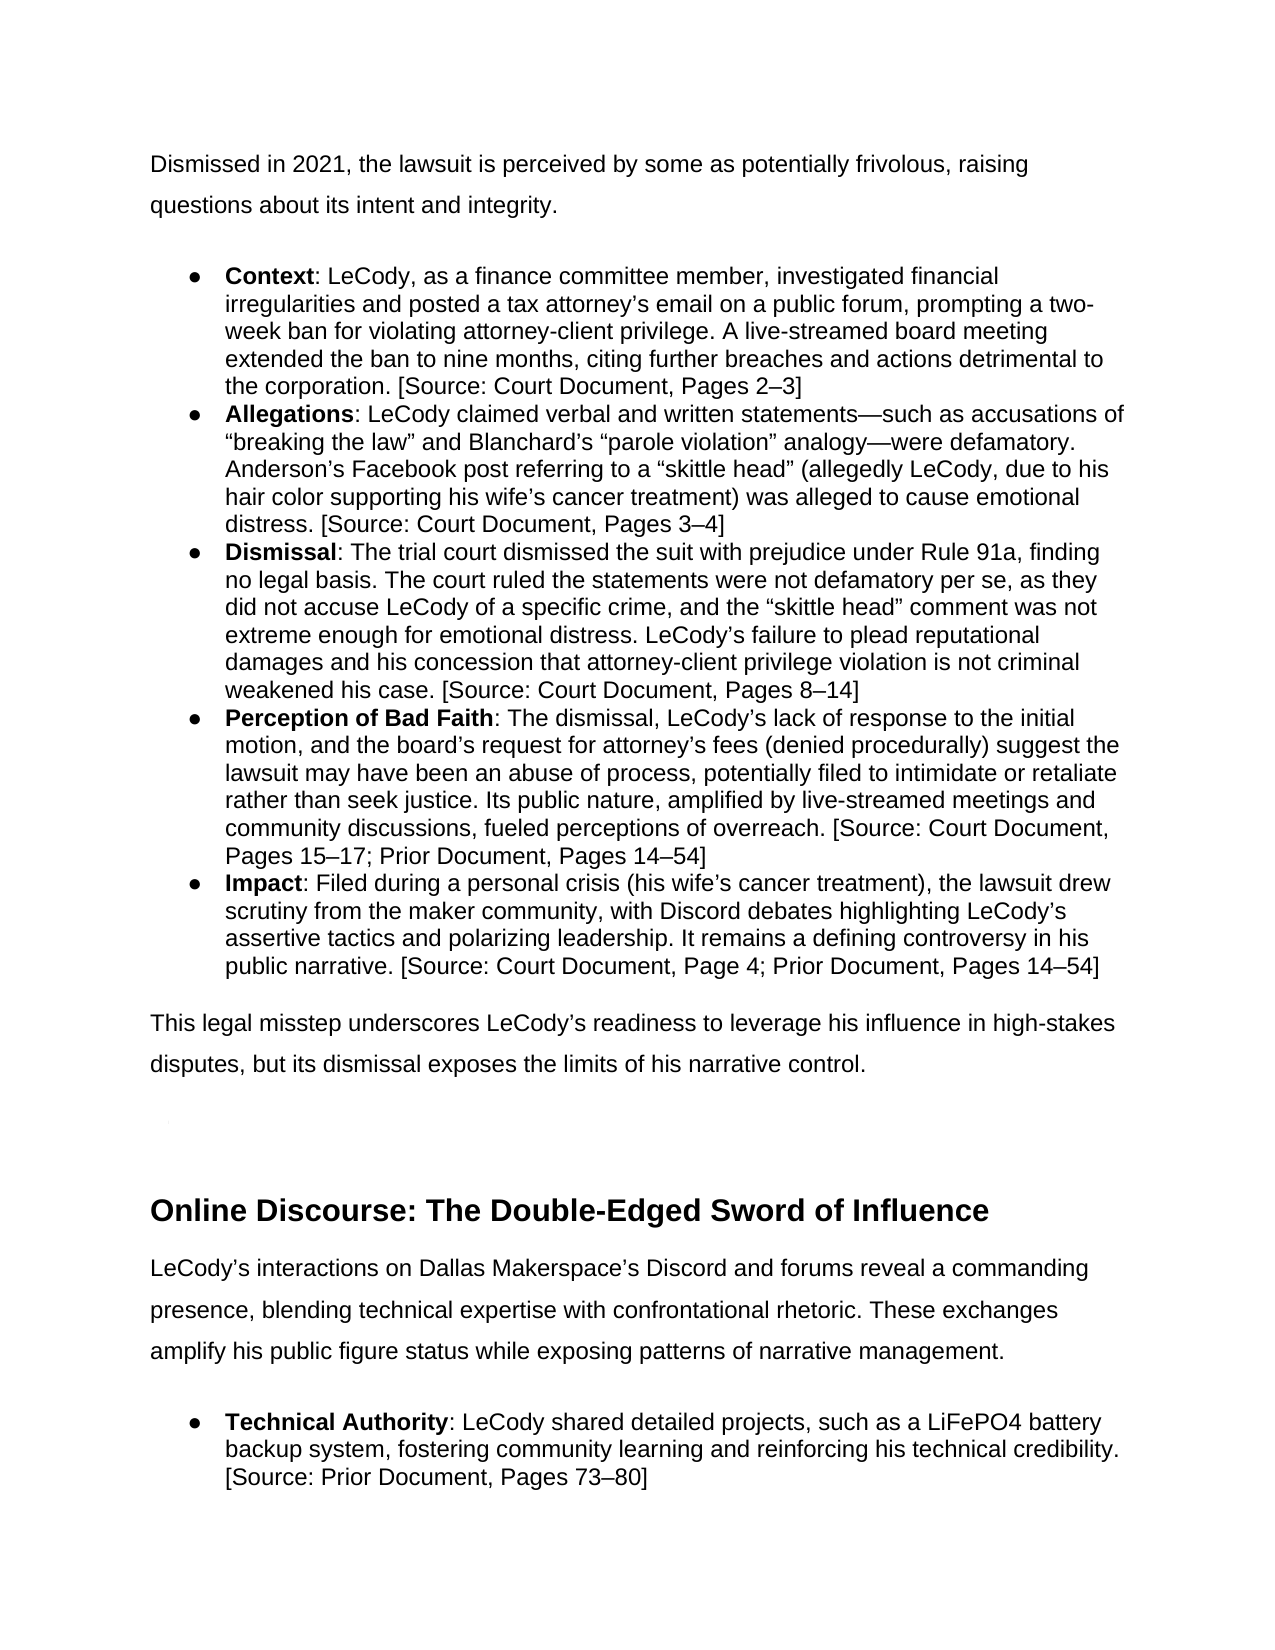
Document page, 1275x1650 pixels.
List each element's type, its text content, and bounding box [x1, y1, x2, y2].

list Context: LeCody, as a finance committee member, investigated financial irregularities and posted a tax attorney’s email on a public forum, prompting a two-week ban for violating attorney-client privilege. A live-streamed board meeting extended the ban to nine months, citing further breaches and actions detrimental to the corporation. [Source: Court Document, Pages 2–3] [187, 262, 1125, 400]
list Technical Authority: LeCody shared detailed projects, such as a LiFePO4 battery backup system, fostering community learning and reinforcing his technical credibility. [Source: Prior Document, Pages 73–80] [187, 1408, 1125, 1490]
text Online Discourse: The Double-Edged Sword of Influence [150, 1192, 1125, 1228]
text This legal misstep underscores LeCody’s readiness to leverage his influence in high-stakes disputes, but its dismissal exposes the limits of his narrative control. [150, 1009, 1125, 1078]
text LeCody’s interactions on Dallas Makerspace’s Discord and forums reveal a commanding presence, blending technical expertise with confrontational rhetoric. These exchanges amplify his public figure status while exposing patterns of narrative management. [150, 1254, 1125, 1365]
list Dismissal: The trial court dismissed the suit with prejudice under Rule 91a, finding no legal basis. The court ruled the statements were not defamatory per se, as they did not accuse LeCody of a specific crime, and the “skittle head” comment was not extreme enough for emotional distress. LeCody’s failure to plead reputational damages and his concession that attorney-client privilege violation is not criminal weakened his case. [Source: Court Document, Pages 8–14] [187, 538, 1125, 703]
list Impact: Filed during a personal crisis (his wife’s cancer treatment), the lawsuit drew scrutiny from the maker community, with Discord debates highlighting LeCody’s assertive tactics and polarizing leadership. It remains a defining controversy in his public narrative. [Source: Court Document, Page 4; Prior Document, Pages 14–54] [187, 869, 1125, 979]
text Dismissed in 2021, the lawsuit is perceived by some as potentially frivolous, raising questions about its intent and integrity. [150, 150, 1125, 219]
list Allegations: LeCody claimed verbal and written statements—such as accusations of “breaking the law” and Blanchard’s “parole violation” analogy—were defamatory. Anderson’s Facebook post referring to a “skittle head” (allegedly LeCody, due to his hair color supporting his wife’s cancer treatment) was alleged to cause emotional distress. [Source: Court Document, Pages 3–4] [187, 400, 1125, 538]
list Perception of Bad Faith: The dismissal, LeCody’s lack of response to the initial motion, and the board’s request for attorney’s fees (denied procedurally) suggest the lawsuit may have been an abuse of process, potentially filed to intimidate or retaliate rather than seek justice. Its public nature, amplified by live-streamed meetings and community discussions, fueled perceptions of overreach. [Source: Court Document, Pages 15–17; Prior Document, Pages 14–54] [187, 703, 1125, 869]
